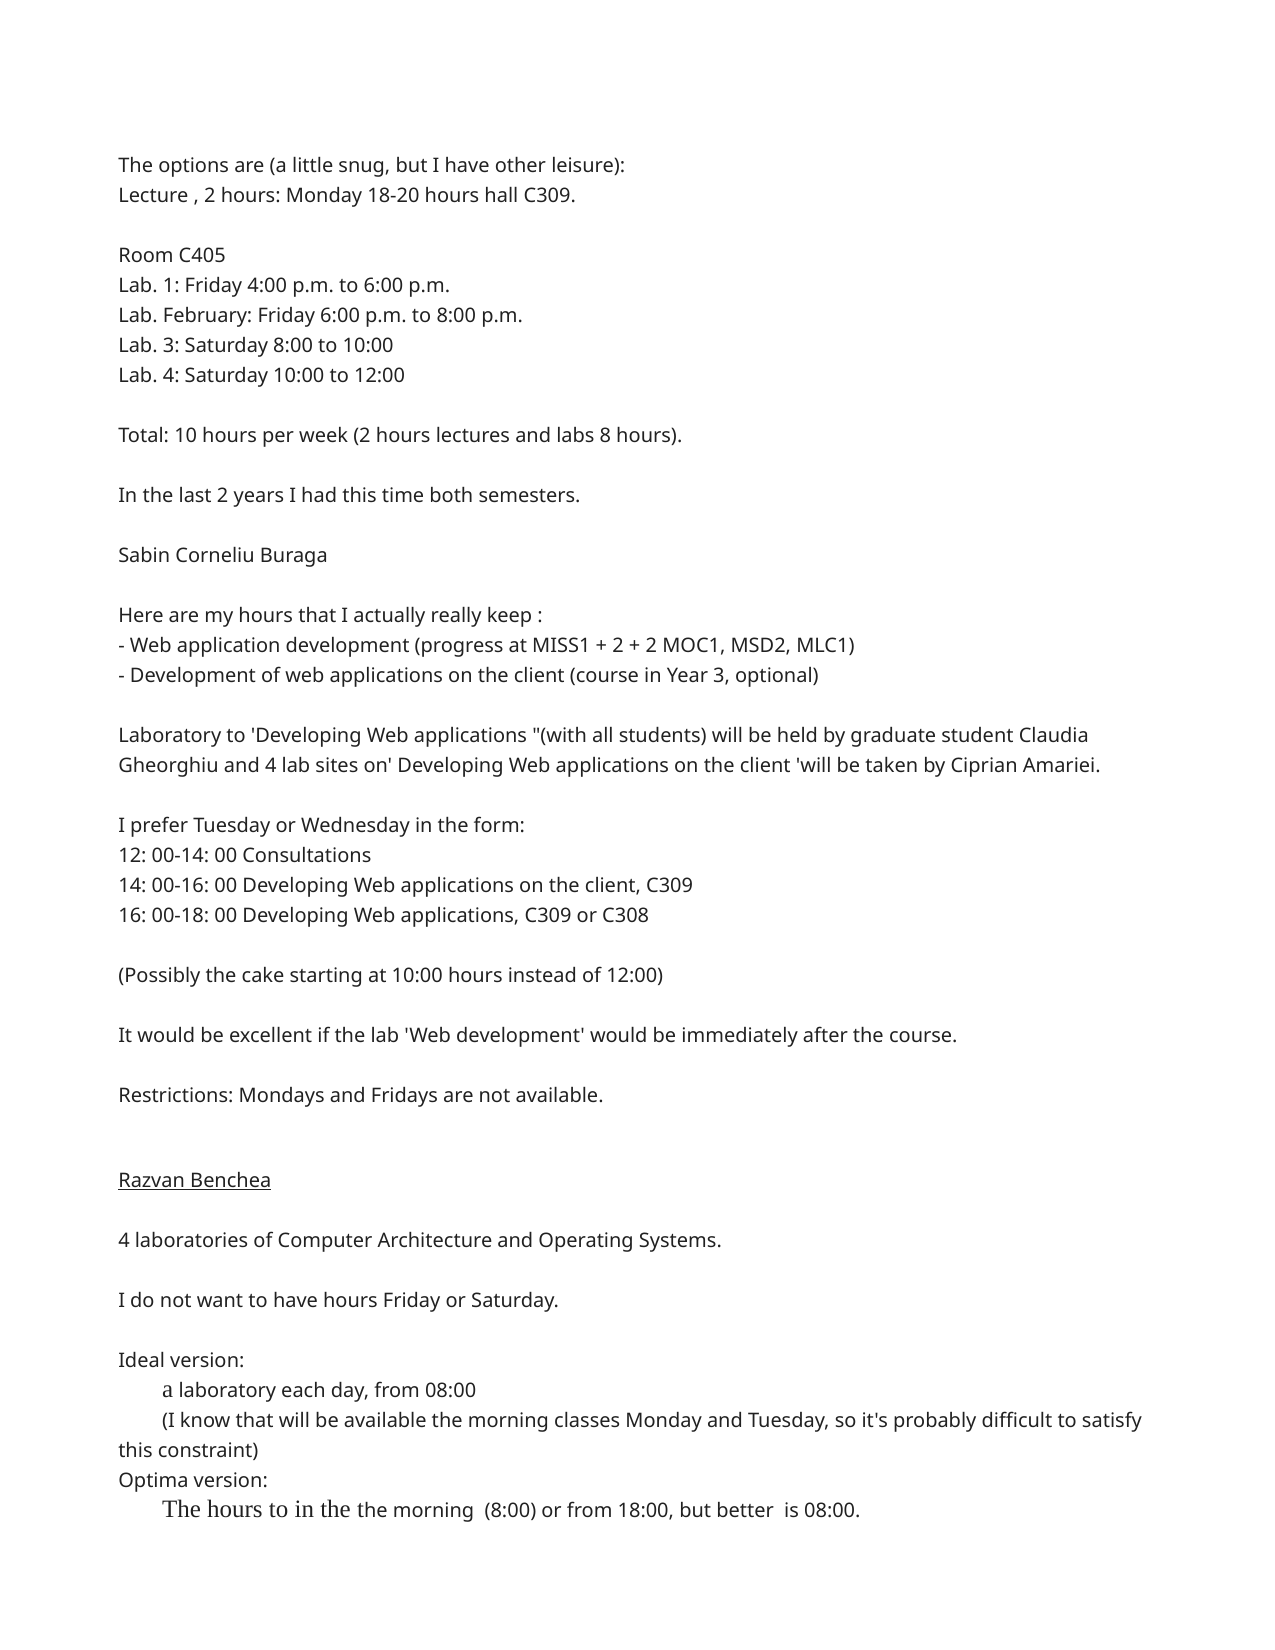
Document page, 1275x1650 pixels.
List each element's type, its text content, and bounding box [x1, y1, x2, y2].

text It would be excellent if the lab 'Web development' would be immediately after the course. [118, 1018, 1157, 1048]
text Lab. 4: Saturday 10:00 to 12:00 [118, 358, 1157, 388]
text I do not want to have hours Friday or Saturday. [118, 1283, 1157, 1313]
text Ideal version: [118, 1343, 1157, 1373]
text Restrictions: Mondays and Fridays are not available. [118, 1078, 1157, 1108]
text Lecture , 2 hours: Monday 18-20 hours hall C309. [118, 178, 1157, 208]
text (Possibly the cake starting at 10:00 hours instead of 12:00) [118, 958, 1157, 988]
text The options are (a little snug, but I have other leisure): [118, 148, 1157, 178]
text In the last 2 years I had this time both semesters. [118, 478, 1157, 508]
text Room C405 [118, 238, 1157, 268]
text Laboratory to 'Developing Web applications "(with all students) will be held by graduate student Claudia Gheorghiu and 4 lab sites on' Developing Web applications on the client 'will be taken by Ciprian Amariei. [118, 718, 1157, 778]
text The hours to in the the morning (8:00) or from 18:00, but better is 08:00. [118, 1493, 1157, 1523]
text a laboratory each day, from 08:00 [118, 1373, 1157, 1403]
text 14: 00-16: 00 Developing Web applications on the client, C309 [118, 868, 1157, 898]
text 12: 00-14: 00 Consultations [118, 838, 1157, 868]
text Lab. 3: Saturday 8:00 to 10:00 [118, 328, 1157, 358]
text (I know that will be available the morning classes Monday and Tuesday, so it's probably difficult to satisfy this constraint) [118, 1403, 1157, 1463]
text Lab. 1: Friday 4:00 p.m. to 6:00 p.m. [118, 268, 1157, 298]
text - Development of web applications on the client (course in Year 3, optional) [118, 658, 1157, 688]
text 16: 00-18: 00 Developing Web applications, C309 or C308 [118, 898, 1157, 928]
text Total: 10 hours per week (2 hours lectures and labs 8 hours). [118, 418, 1157, 448]
text Sabin Corneliu Buraga [118, 538, 1157, 568]
text Lab. February: Friday 6:00 p.m. to 8:00 p.m. [118, 298, 1157, 328]
text Razvan Benchea [118, 1166, 1157, 1193]
text Optima version: [118, 1463, 1157, 1493]
text Here are my hours that I actually really keep : [118, 598, 1157, 628]
text - Web application development (progress at MISS1 + 2 + 2 MOC1, MSD2, MLC1) [118, 628, 1157, 658]
text I prefer Tuesday or Wednesday in the form: [118, 808, 1157, 838]
text 4 laboratories of Computer Architecture and Operating Systems. [118, 1223, 1157, 1253]
